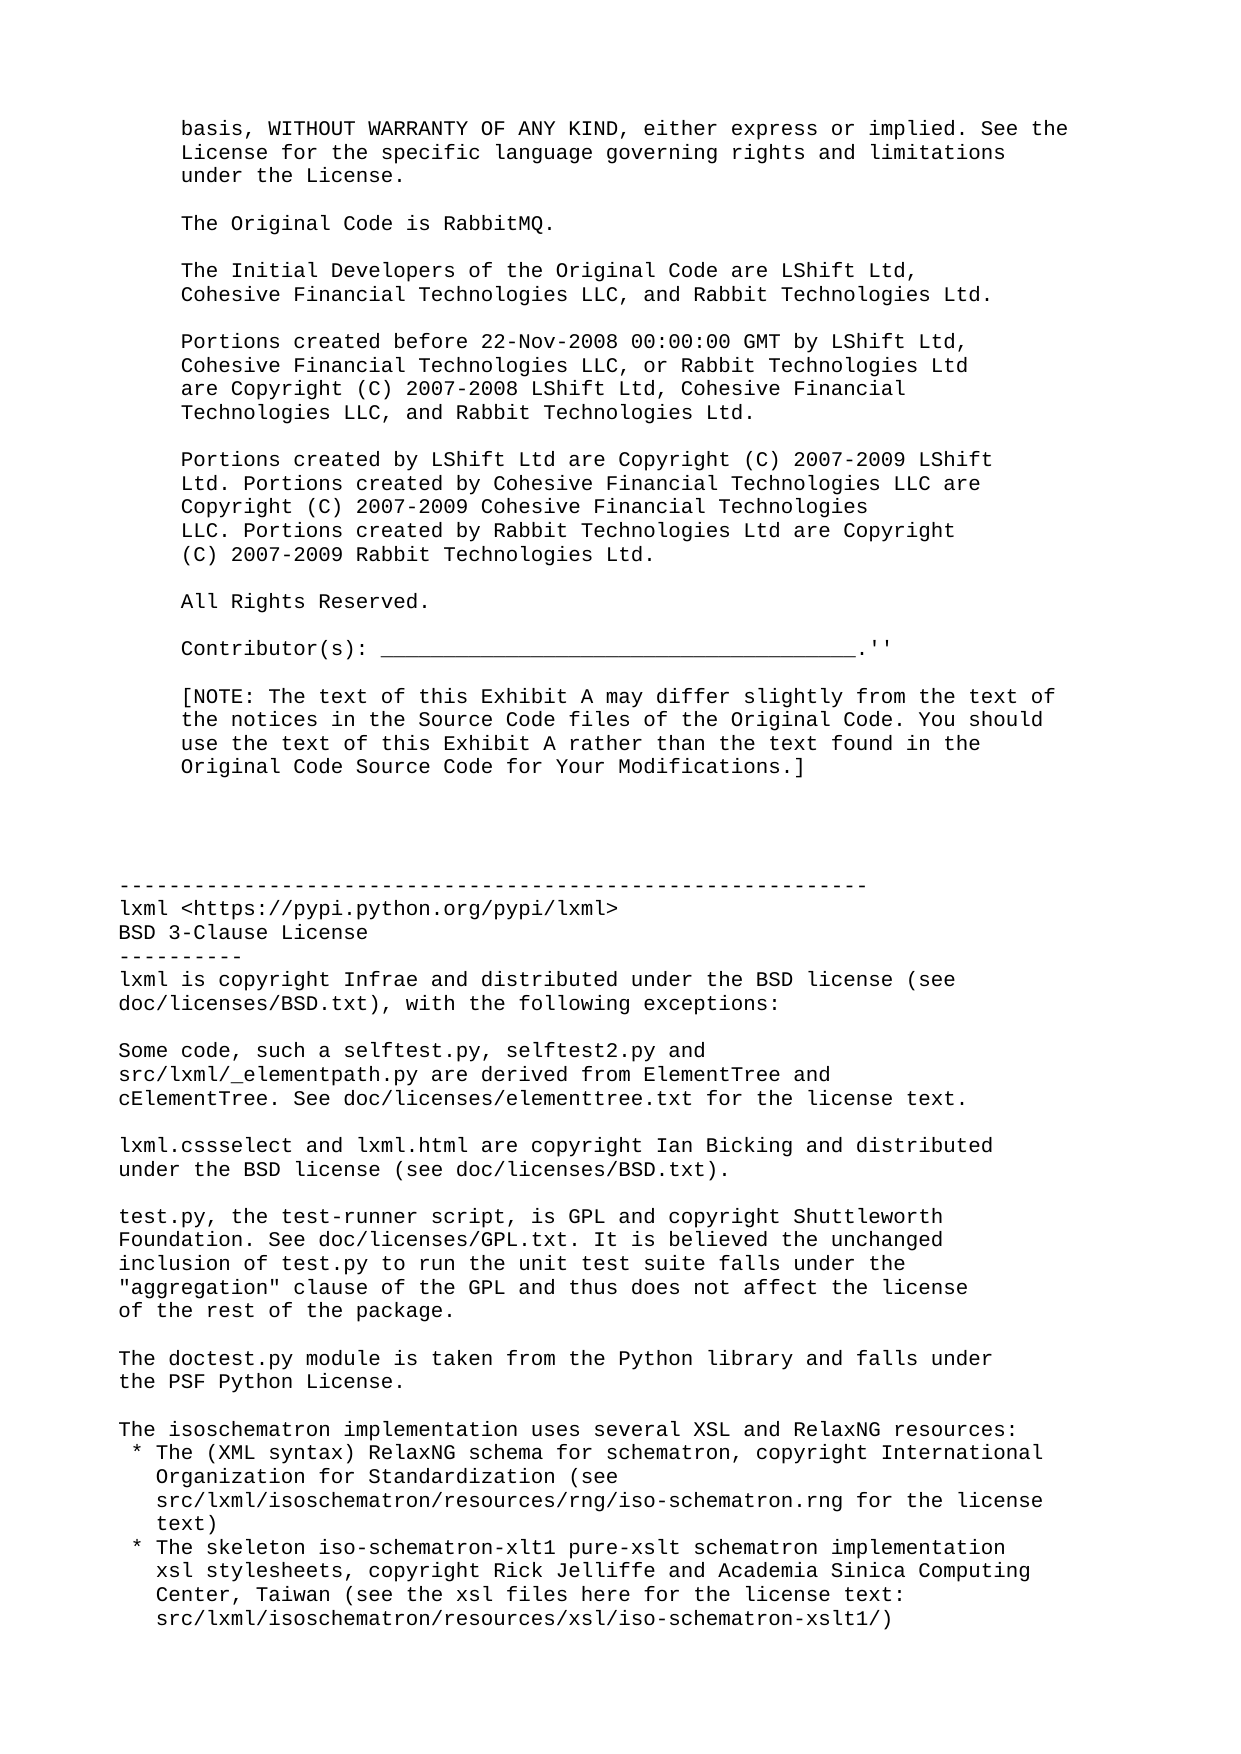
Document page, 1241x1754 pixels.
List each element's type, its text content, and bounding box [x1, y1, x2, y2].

text lxml <https://pypi.python.org/pypi/lxml> [118, 898, 1122, 922]
text ---------- [118, 946, 1122, 969]
text The isoschematron implementation uses several XSL and RelaxNG resources: [118, 1419, 1122, 1442]
text LLC. Portions created by Rabbit Technologies Ltd are Copyright [118, 520, 1122, 544]
text BSD 3-Clause License [118, 922, 1122, 946]
text Portions created by LShift Ltd are Copyright (C) 2007-2009 LShift [118, 449, 1122, 473]
text the PSF Python License. [118, 1371, 1122, 1395]
text src/lxml/_elementpath.py are derived from ElementTree and [118, 1064, 1122, 1088]
text src/lxml/isoschematron/resources/rng/iso-schematron.rng for the license [118, 1489, 1122, 1513]
text Original Code Source Code for Your Modifications.] [118, 757, 1122, 780]
text cElementTree. See doc/licenses/elementtree.txt for the license text. [118, 1088, 1122, 1111]
text Copyright (C) 2007-2009 Cohesive Financial Technologies [118, 496, 1122, 520]
text lxml is copyright Infrae and distributed under the BSD license (see [118, 969, 1122, 993]
text Foundation. See doc/licenses/GPL.txt. It is believed the unchanged [118, 1229, 1122, 1253]
text test.py, the test-runner script, is GPL and copyright Shuttleworth [118, 1206, 1122, 1229]
text of the rest of the package. [118, 1300, 1122, 1324]
text All Rights Reserved. [118, 591, 1122, 615]
text inclusion of test.py to run the unit test suite falls under the [118, 1253, 1122, 1277]
text Organization for Standardization (see [118, 1466, 1122, 1489]
text xsl stylesheets, copyright Rick Jelliffe and Academia Sinica Computing [118, 1561, 1122, 1584]
text Center, Taiwan (see the xsl files here for the license text: [118, 1584, 1122, 1608]
text are Copyright (C) 2007-2008 LShift Ltd, Cohesive Financial [118, 378, 1122, 402]
text [NOTE: The text of this Exhibit A may differ slightly from the text of [118, 686, 1122, 709]
text text) [118, 1513, 1122, 1537]
text Portions created before 22-Nov-2008 00:00:00 GMT by LShift Ltd, [118, 331, 1122, 354]
text ------------------------------------------------------------ [118, 875, 1122, 898]
text (C) 2007-2009 Rabbit Technologies Ltd. [118, 544, 1122, 567]
text * The (XML syntax) RelaxNG schema for schematron, copyright International [118, 1442, 1122, 1466]
text Ltd. Portions created by Cohesive Financial Technologies LLC are [118, 473, 1122, 496]
text The Initial Developers of the Original Code are LShift Ltd, [118, 260, 1122, 284]
text the notices in the Source Code files of the Original Code. You should [118, 709, 1122, 733]
text under the License. [118, 165, 1122, 189]
text under the BSD license (see doc/licenses/BSD.txt). [118, 1158, 1122, 1182]
text Contributor(s): ______________________________________.'' [118, 638, 1122, 662]
text Technologies LLC, and Rabbit Technologies Ltd. [118, 402, 1122, 426]
text lxml.cssselect and lxml.html are copyright Ian Bicking and distributed [118, 1135, 1122, 1158]
text Cohesive Financial Technologies LLC, or Rabbit Technologies Ltd [118, 354, 1122, 378]
text use the text of this Exhibit A rather than the text found in the [118, 733, 1122, 757]
text Some code, such a selftest.py, selftest2.py and [118, 1040, 1122, 1064]
text Cohesive Financial Technologies LLC, and Rabbit Technologies Ltd. [118, 284, 1122, 307]
text basis, WITHOUT WARRANTY OF ANY KIND, either express or implied. See the [118, 118, 1122, 142]
text "aggregation" clause of the GPL and thus does not affect the license [118, 1277, 1122, 1300]
text src/lxml/isoschematron/resources/xsl/iso-schematron-xslt1/) [118, 1608, 1122, 1631]
text doc/licenses/BSD.txt), with the following exceptions: [118, 993, 1122, 1017]
text The Original Code is RabbitMQ. [118, 213, 1122, 236]
text The doctest.py module is taken from the Python library and falls under [118, 1348, 1122, 1371]
text * The skeleton iso-schematron-xlt1 pure-xslt schematron implementation [118, 1537, 1122, 1561]
text License for the specific language governing rights and limitations [118, 142, 1122, 165]
